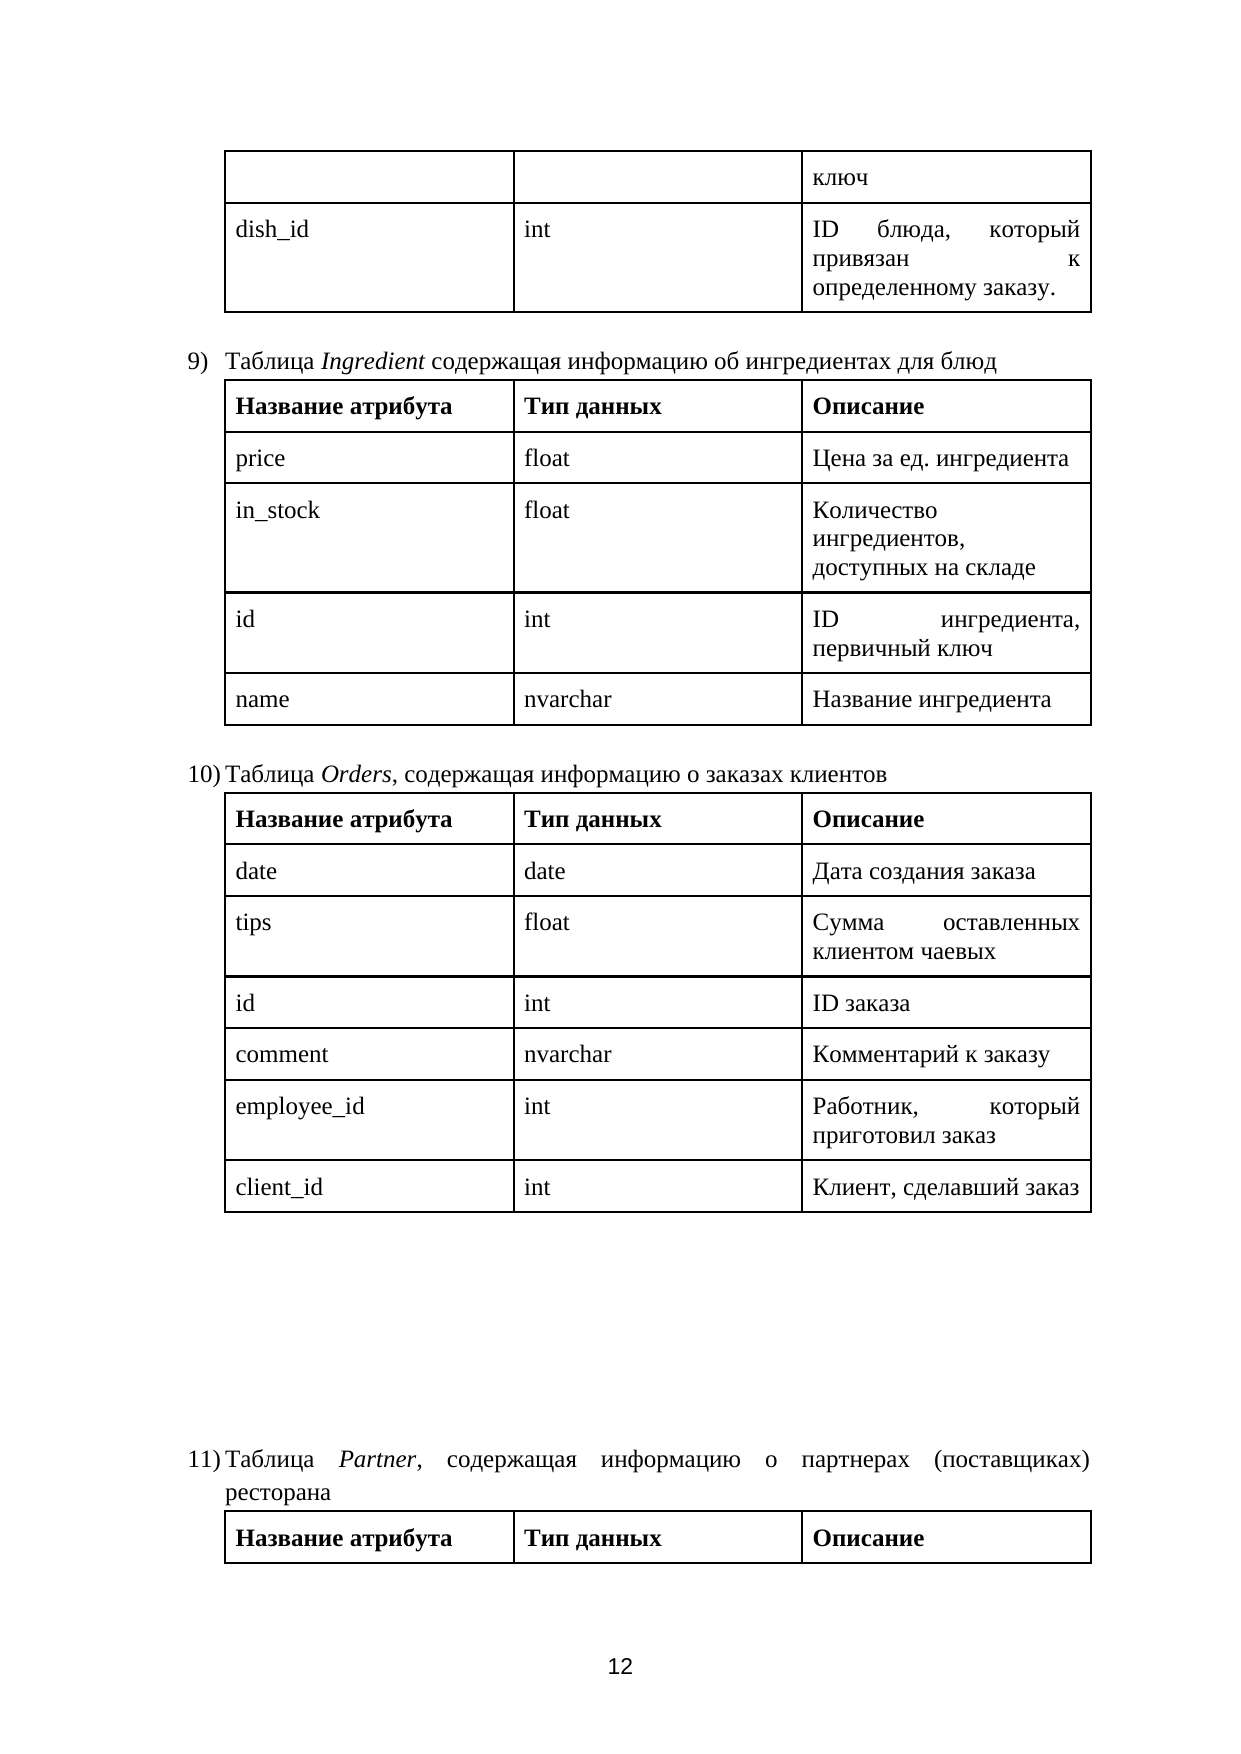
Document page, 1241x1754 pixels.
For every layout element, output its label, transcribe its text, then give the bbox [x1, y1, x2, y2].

table_cell price [226, 433, 513, 482]
table_header Тип данных [515, 794, 801, 843]
table_cell float [515, 433, 801, 482]
table_cell Цена за ед. ингредиента [803, 433, 1090, 482]
table_cell comment [226, 1029, 513, 1079]
table_cell Название ингредиента [803, 674, 1090, 723]
list Таблица Orders, содержащая информацию о заказах клиентов [187, 759, 1090, 787]
table_cell Клиент, сделавший заказ [803, 1161, 1090, 1211]
table_header Название атрибута [226, 794, 513, 843]
table_cell ID заказа [803, 978, 1090, 1027]
table_cell name [226, 674, 513, 723]
list Таблица Partner, содержащая информацию о партнерах (поставщиках) ресторана [187, 1444, 1090, 1506]
table_cell tips [226, 897, 513, 975]
table_cell nvarchar [515, 1029, 801, 1079]
table_cell [226, 152, 513, 202]
table_cell dish_id [226, 204, 513, 311]
table_cell employee_id [226, 1081, 513, 1159]
table_header Название атрибута [226, 381, 513, 431]
table_cell int [515, 204, 801, 311]
table_cell ID блюда, который привязан к определенному заказу. [803, 204, 1090, 311]
table_header Тип данных [515, 1512, 801, 1562]
table_cell Сумма оставленных клиентом чаевых [803, 897, 1090, 975]
table_cell Работник, который приготовил заказ [803, 1081, 1090, 1159]
table_cell id [226, 978, 513, 1027]
table_cell int [515, 1161, 801, 1211]
table_header Тип данных [515, 381, 801, 431]
table_cell [515, 152, 801, 202]
list Таблица Ingredient содержащая информацию об ингредиентах для блюд [187, 346, 1090, 375]
table_cell in_stock [226, 484, 513, 591]
table_cell float [515, 484, 801, 591]
table_cell nvarchar [515, 674, 801, 723]
table_header Описание [803, 381, 1090, 431]
table_cell int [515, 594, 801, 672]
table_cell date [226, 845, 513, 895]
table_cell date [515, 845, 801, 895]
table_header Название атрибута [226, 1512, 513, 1562]
table_cell client_id [226, 1161, 513, 1211]
table_header Описание [803, 794, 1090, 843]
table_cell int [515, 978, 801, 1027]
table_header Описание [803, 1512, 1090, 1562]
table_cell float [515, 897, 801, 975]
table_cell ID ингредиента, первичный ключ [803, 594, 1090, 672]
table_cell Комментарий к заказу [803, 1029, 1090, 1079]
table_cell int [515, 1081, 801, 1159]
table_cell Дата создания заказа [803, 845, 1090, 895]
table_cell id [226, 594, 513, 672]
table_cell Количество ингредиентов, доступных на складе [803, 484, 1090, 591]
table_cell ключ [803, 152, 1090, 202]
